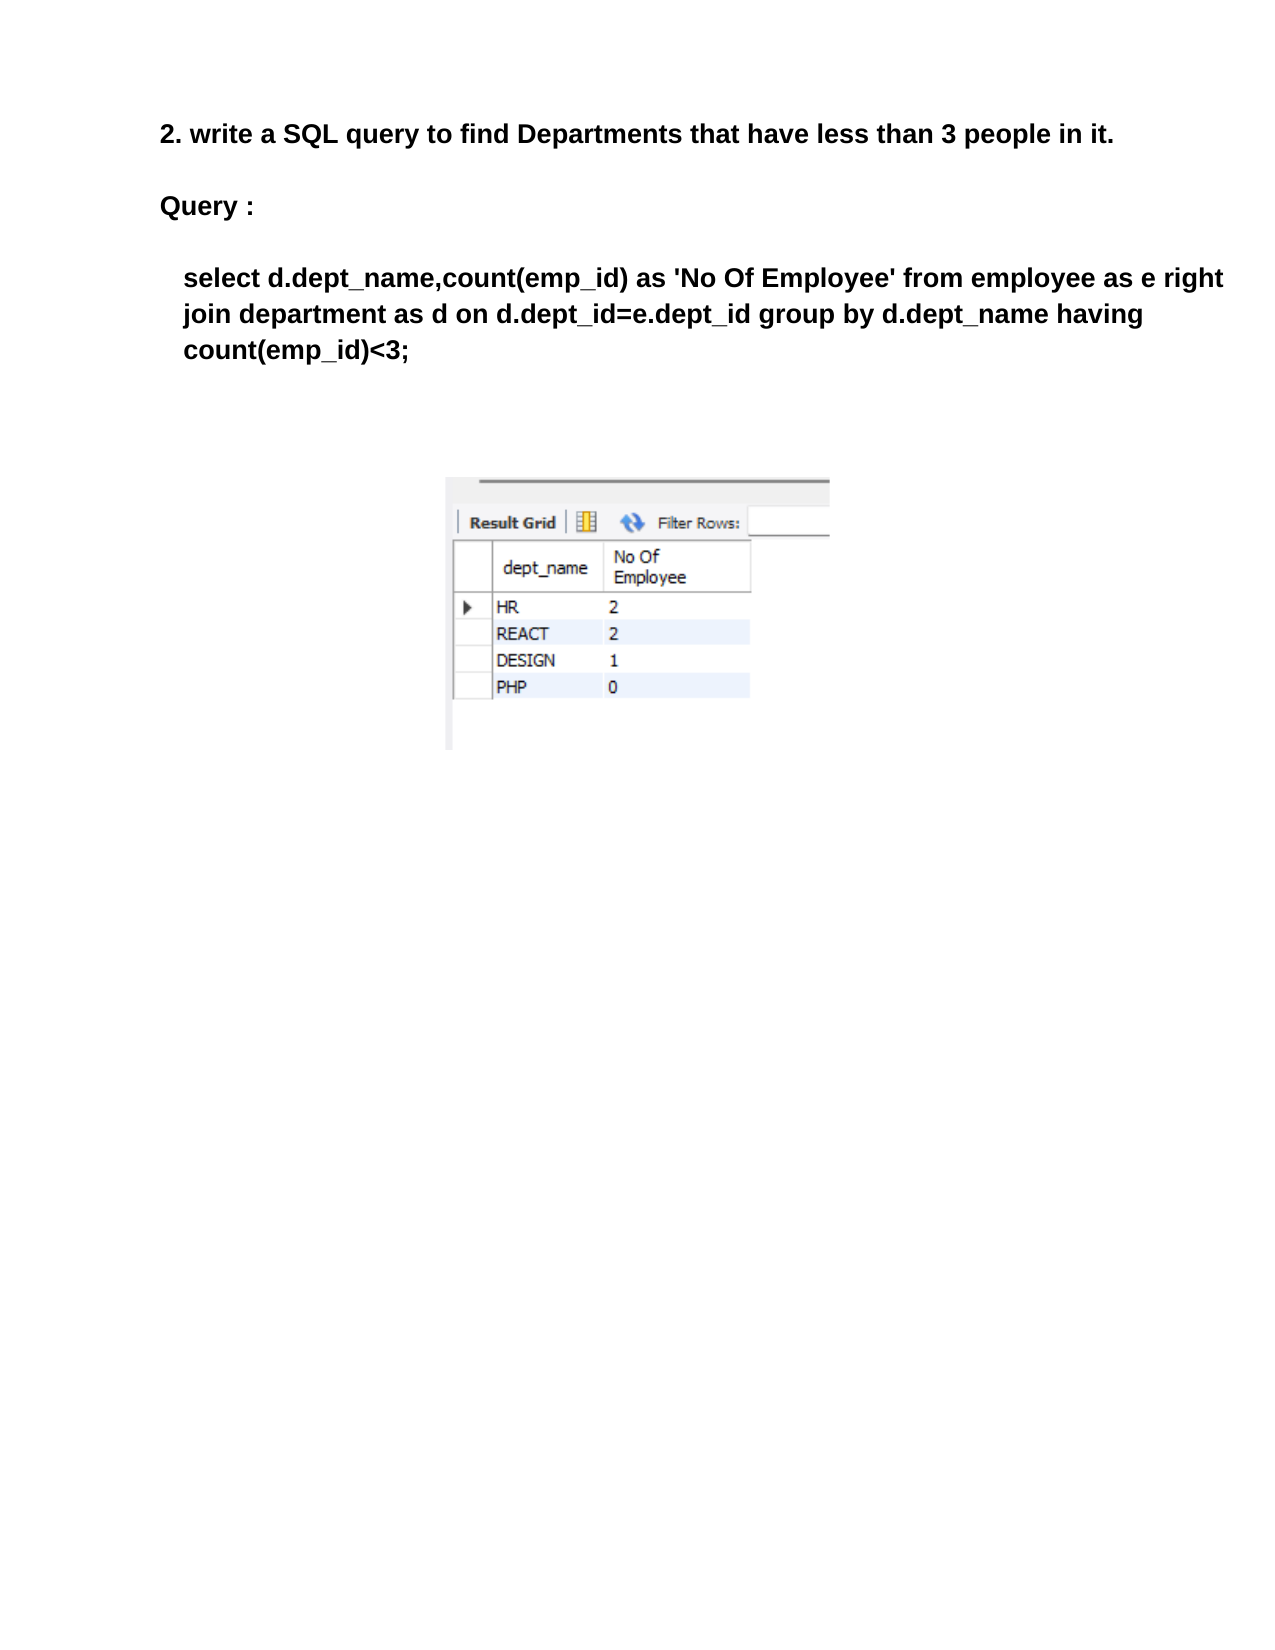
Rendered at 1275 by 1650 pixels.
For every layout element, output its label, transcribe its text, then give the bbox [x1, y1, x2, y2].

text select d.dept_name,count(emp_id) as 'No Of Employee' from employee as e right join department as d on d.dept_id=e.dept_id group by d.dept_name having count(emp_id)<3; [159, 262, 1275, 365]
picture [445, 477, 830, 750]
text 2. write a SQL query to find Departments that have less than 3 people in it. [159, 118, 1275, 149]
text Query : [159, 190, 1275, 221]
